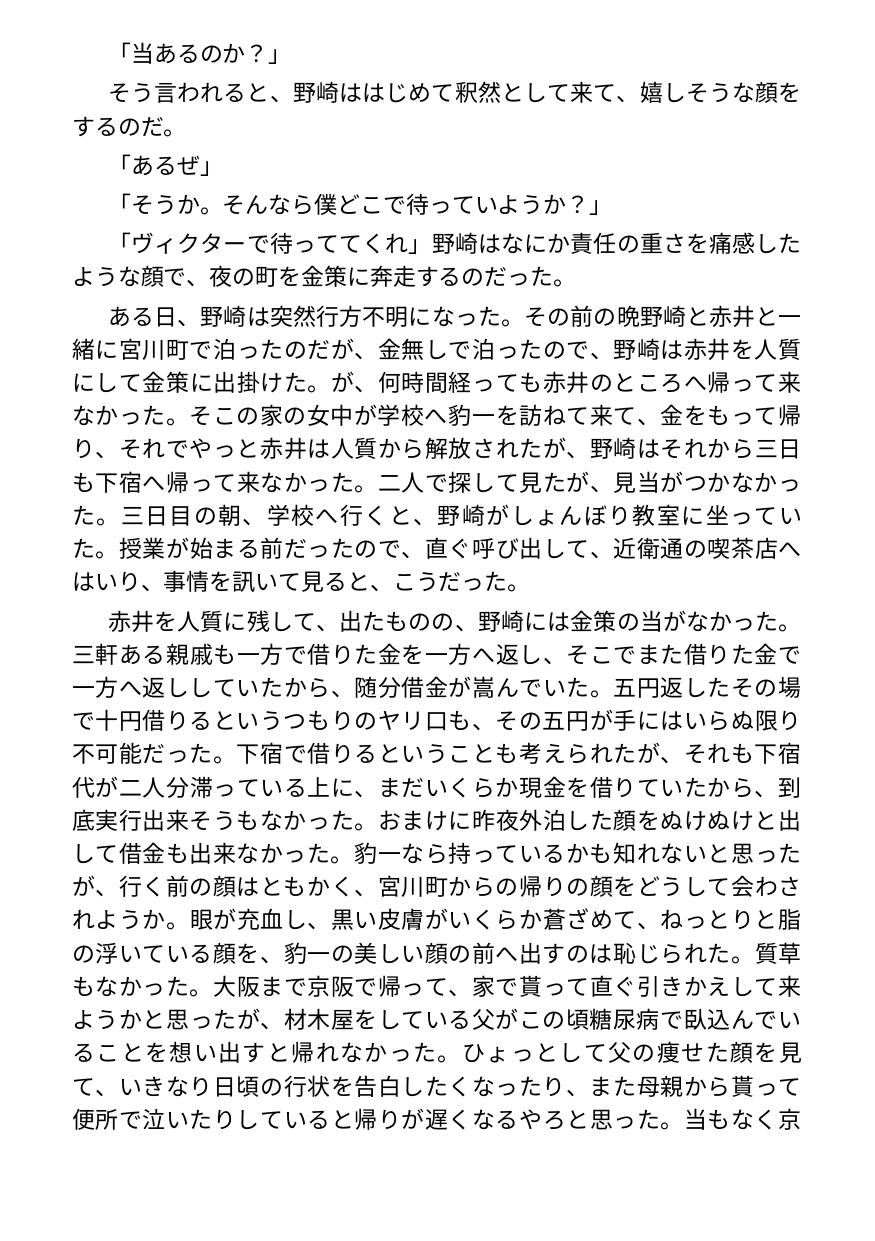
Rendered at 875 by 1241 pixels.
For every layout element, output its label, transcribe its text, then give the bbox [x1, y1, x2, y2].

text 「当あるのか？」 [72, 36, 802, 69]
text 「ヴィクターで待っててくれ」野崎はなにか責任の重さを痛感したような顔で、夜の町を金策に奔走するのだった。 [72, 226, 802, 292]
text 「あるぜ」 [72, 148, 802, 181]
text そう言われると、野崎ははじめて釈然として来て、嬉しそうな顔をするのだ。 [72, 75, 802, 142]
text 赤井を人質に残して、出たものの、野崎には金策の当がなかった。三軒ある親戚も一方で借りた金を一方へ返し、そこでまた借りた金で一方へ返ししていたから、随分借金が嵩んでいた。五円返したその場で十円借りるというつもりのヤリ口も、その五円が手にはいらぬ限り不可能だった。下宿で借りるということも考えられたが、それも下宿代が二人分滞っている上に、まだいくらか現金を借りていたから、到底実行出来そうもなかった。おまけに昨夜外泊した顔をぬけぬけと出して借金も出来なかった。豹一なら持っているかも知れないと思ったが、行く前の顔はともかく、宮川町からの帰りの顔をどうして会わされようか。眼が充血し、黒い皮膚がいくらか蒼ざめて、ねっとりと脂の浮いている顔を、豹一の美しい顔の前へ出すのは恥じられた。質草もなかった。大阪まで京阪で帰って、家で貰って直ぐ引きかえして来ようかと思ったが、材木屋をしている父がこの頃糖尿病で臥込んでいることを想い出すと帰れなかった。ひょっとして父の痩せた顔を見て、いきなり日頃の行状を告白したくなったり、また母親から貰って便所で泣いたりしていると帰りが遅くなるやろと思った。当もなく京 [72, 603, 802, 1135]
text 「そうか。そんなら僕どこで待っていようか？」 [72, 187, 802, 220]
text ある日、野崎は突然行方不明になった。その前の晩野崎と赤井と一緒に宮川町で泊ったのだが、金無しで泊ったので、野崎は赤井を人質にして金策に出掛けた。が、何時間経っても赤井のところへ帰って来なかった。そこの家の女中が学校へ豹一を訪ねて来て、金をもって帰り、それでやっと赤井は人質から解放されたが、野崎はそれから三日も下宿へ帰って来なかった。二人で探して見たが、見当がつかなかった。三日目の朝、学校へ行くと、野崎がしょんぼり教室に坐っていた。授業が始まる前だったので、直ぐ呼び出して、近衛通の喫茶店へはいり、事情を訊いて見ると、こうだった。 [72, 298, 802, 597]
